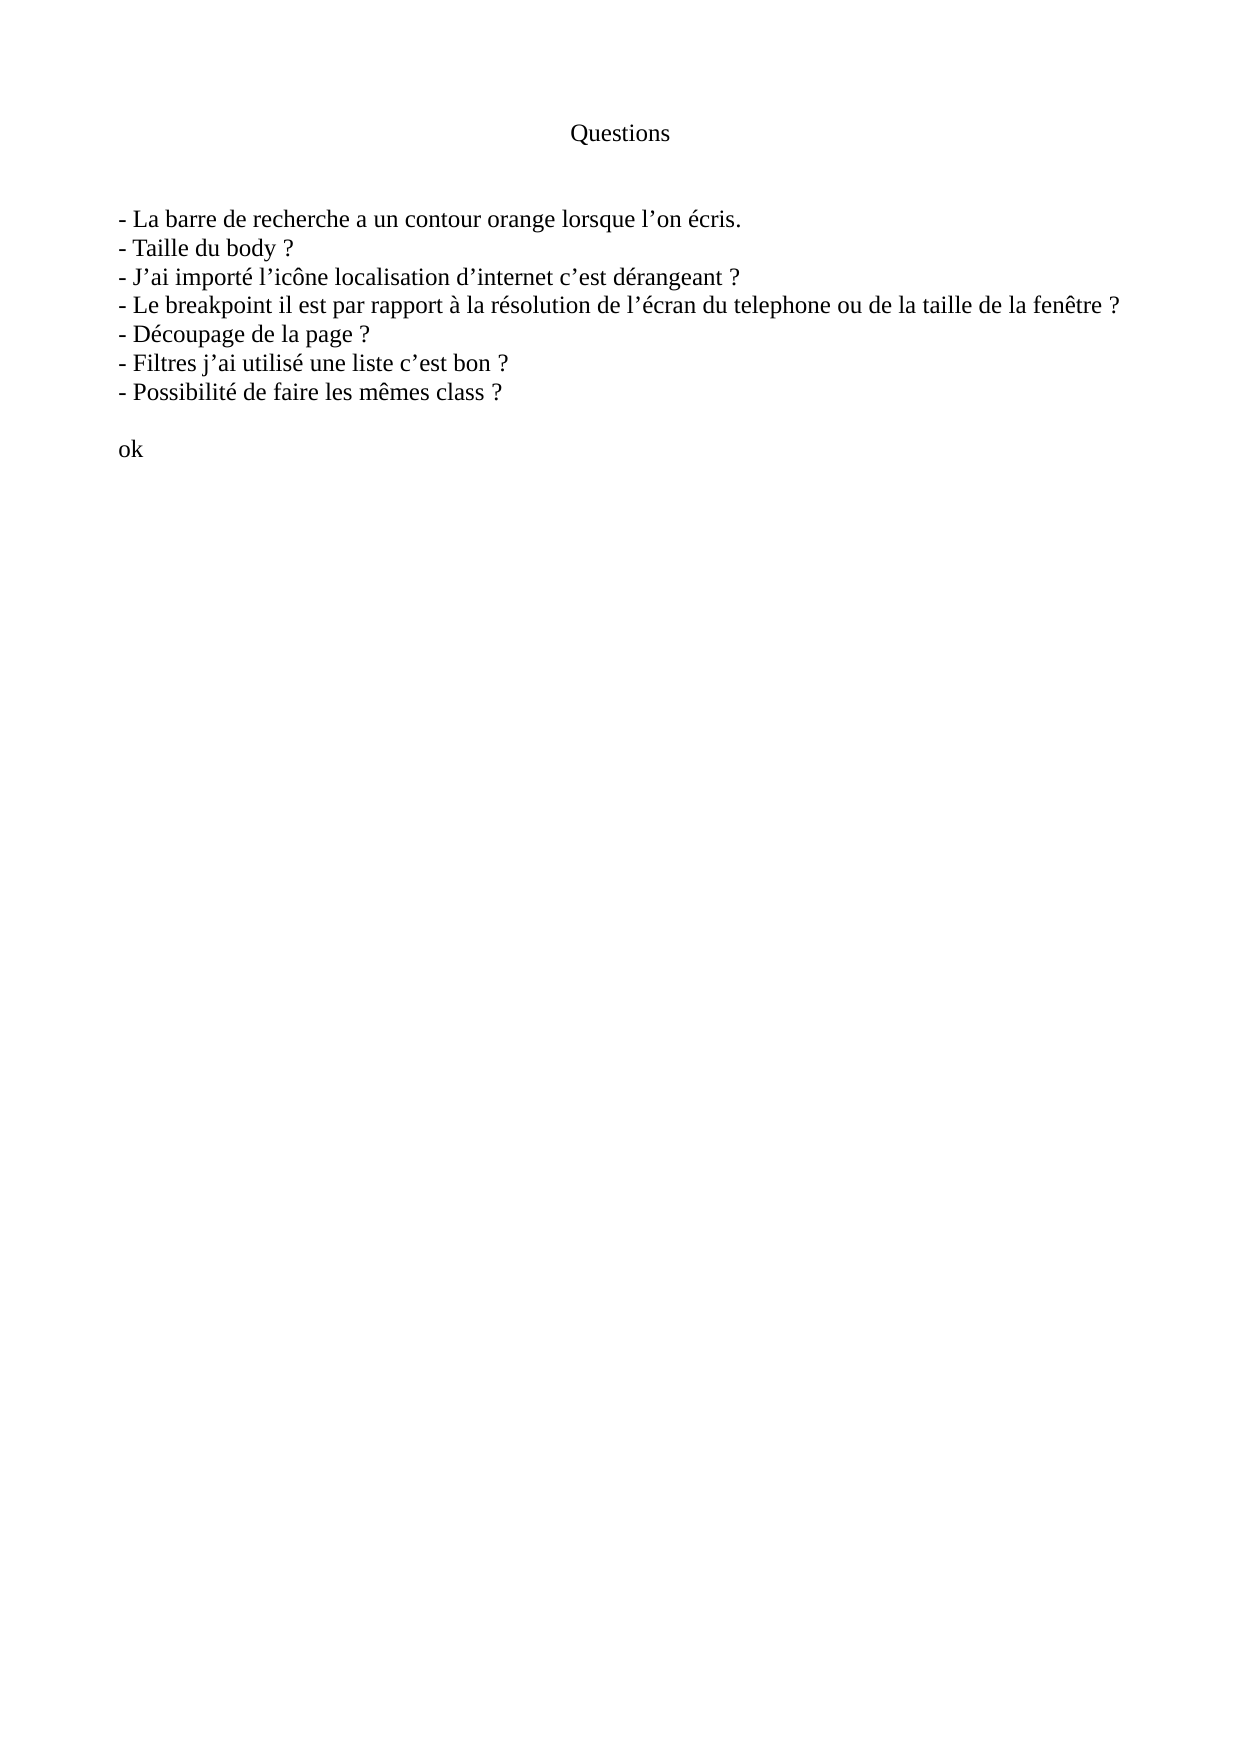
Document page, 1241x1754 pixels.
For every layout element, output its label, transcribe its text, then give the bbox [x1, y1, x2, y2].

text - Découpage de la page ? [118, 319, 1122, 348]
text Questions [118, 118, 1122, 147]
text - La barre de recherche a un contour orange lorsque l’on écris. [118, 204, 1122, 233]
text - J’ai importé l’icône localisation d’internet c’est dérangeant ? [118, 262, 1122, 291]
text - Filtres j’ai utilisé une liste c’est bon ? [118, 348, 1122, 377]
text ok [118, 434, 1122, 463]
text - Taille du body ? [118, 233, 1122, 262]
text - Possibilité de faire les mêmes class ? [118, 377, 1122, 406]
text - Le breakpoint il est par rapport à la résolution de l’écran du telephone ou de la taille de la fenêtre ? [118, 291, 1122, 319]
